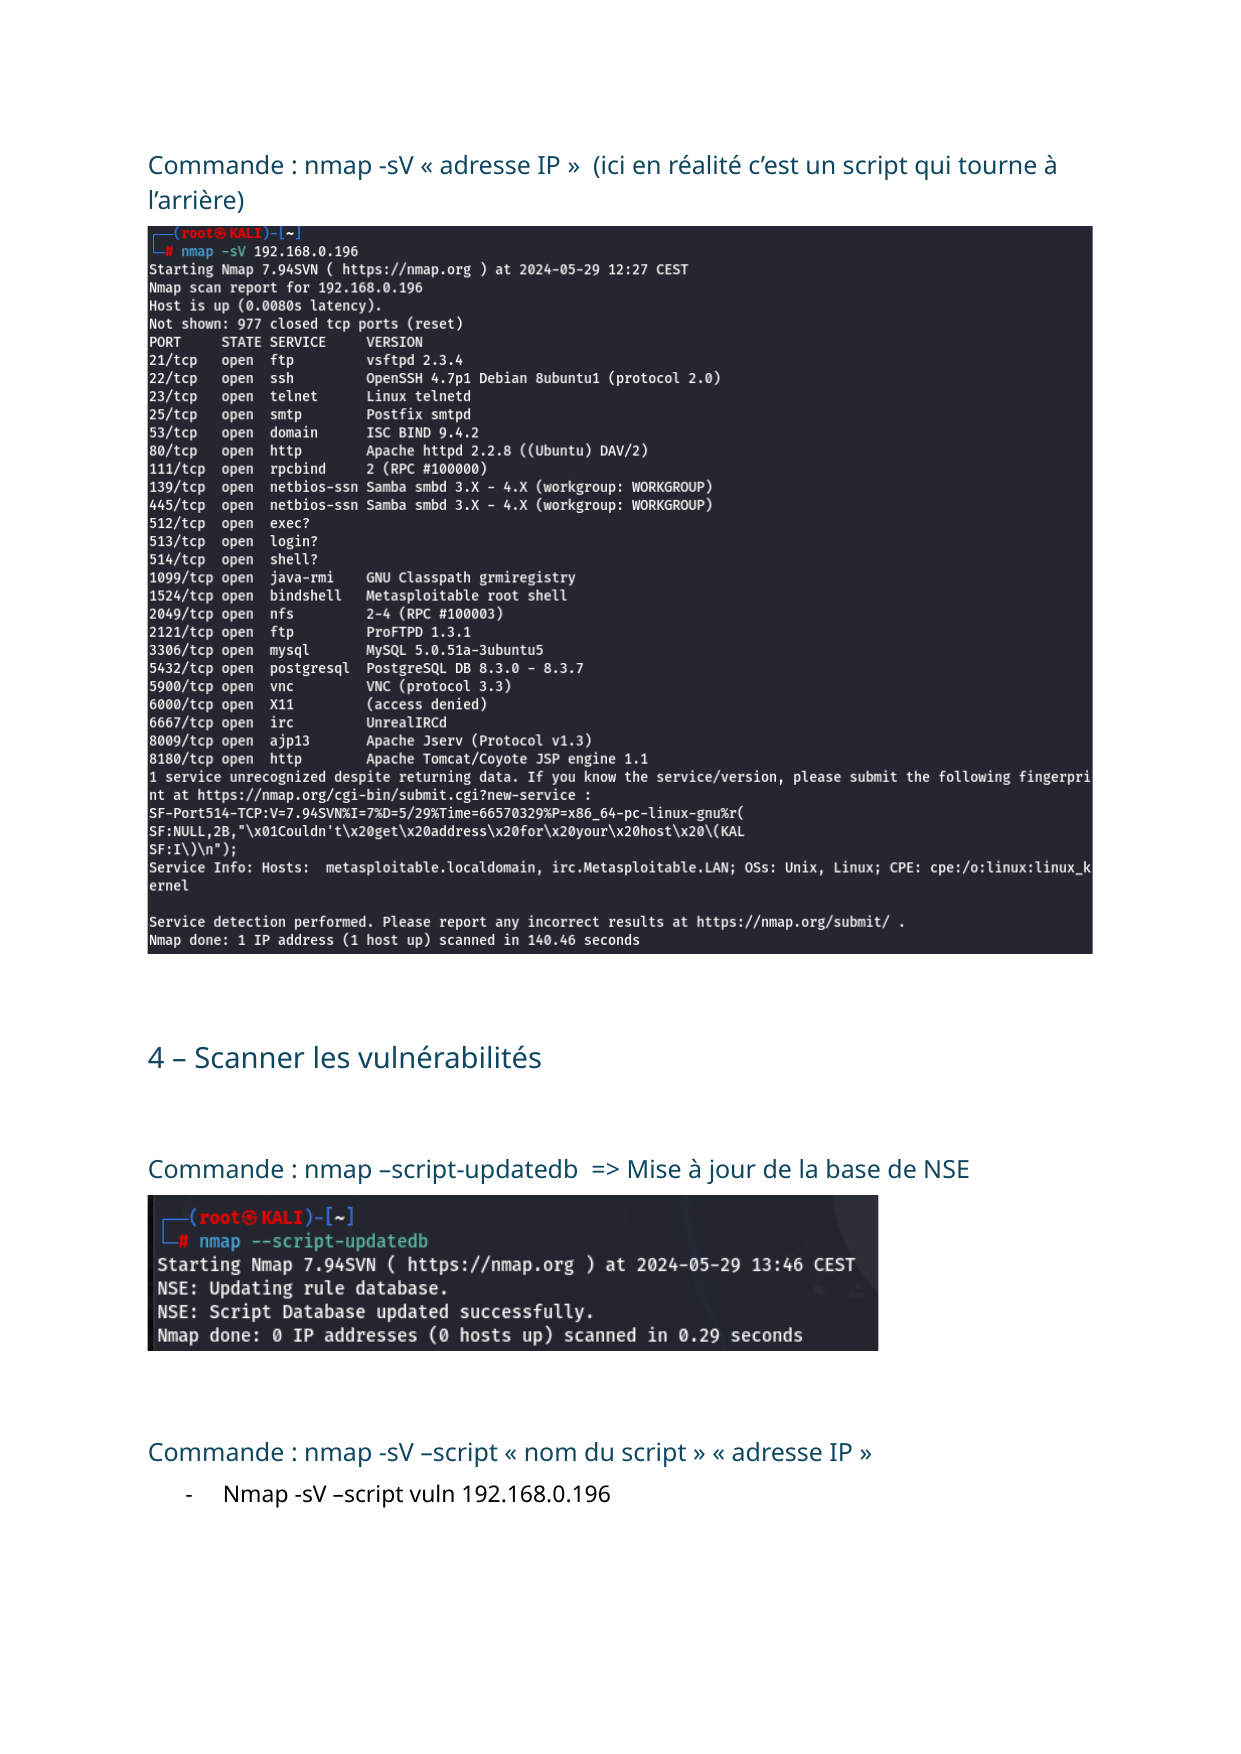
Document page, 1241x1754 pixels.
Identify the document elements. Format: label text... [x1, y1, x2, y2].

list Nmap -sV –script vuln 192.168.0.196 [185, 1477, 1093, 1509]
subtitle Commande : nmap -sV –script « nom du script » « adresse IP » [148, 1434, 1093, 1468]
subtitle 4 – Scanner les vulnérabilités [148, 1037, 1093, 1077]
subtitle Commande : nmap -sV « adresse IP » (ici en réalité c’est un script qui tourne à l’arrière) [148, 148, 1093, 217]
subtitle Commande : nmap –script-updatedb => Mise à jour de la base de NSE [148, 1152, 1093, 1186]
